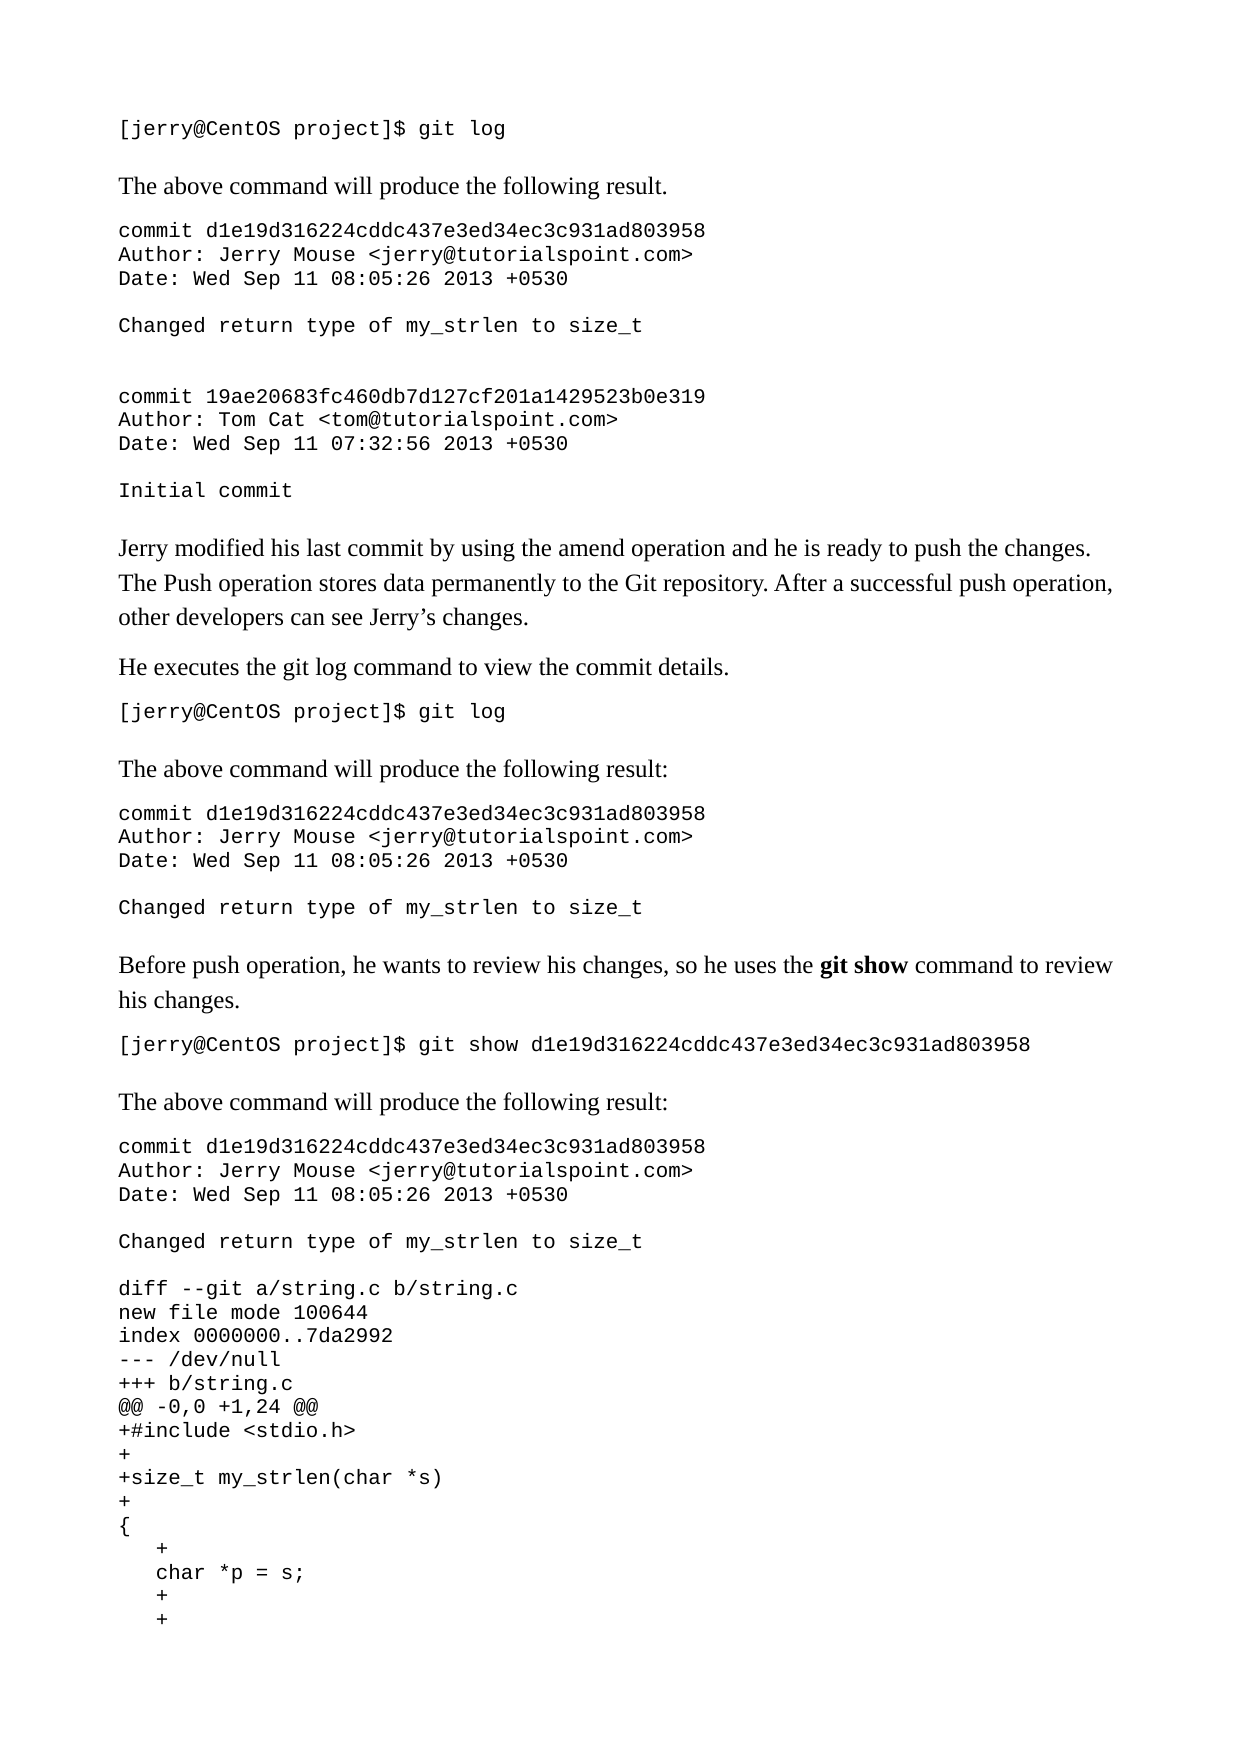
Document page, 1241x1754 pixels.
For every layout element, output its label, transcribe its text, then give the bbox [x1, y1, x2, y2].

text Date: Wed Sep 11 08:05:26 2013 +0530 [118, 850, 1122, 874]
text + [118, 1491, 1122, 1514]
text Changed return type of my_strlen to size_t [118, 897, 1122, 921]
text +size_t my_strlen(char *s) [118, 1467, 1122, 1491]
text The above command will produce the following result: [118, 1087, 1122, 1116]
text Author: Jerry Mouse <jerry@tutorialspoint.com> [118, 244, 1122, 268]
text Before push operation, he wants to review his changes, so he uses the git show command to review his changes. [118, 951, 1122, 1014]
text Date: Wed Sep 11 07:32:56 2013 +0530 [118, 433, 1122, 457]
text --- /dev/null [118, 1349, 1122, 1373]
text + [118, 1609, 1122, 1633]
text commit 19ae20683fc460db7d127cf201a1429523b0e319 [118, 386, 1122, 409]
text Changed return type of my_strlen to size_t [118, 315, 1122, 338]
text commit d1e19d316224cddc437e3ed34ec3c931ad803958 [118, 1136, 1122, 1160]
text Jerry modified his last commit by using the amend operation and he is ready to push the changes. The Push operation stores data permanently to the Git repository. After a successful push operation, other developers can see Jerry’s changes. [118, 533, 1122, 631]
text + [118, 1538, 1122, 1562]
text The above command will produce the following result. [118, 171, 1122, 200]
text + [118, 1444, 1122, 1467]
text commit d1e19d316224cddc437e3ed34ec3c931ad803958 [118, 220, 1122, 244]
text Changed return type of my_strlen to size_t [118, 1231, 1122, 1254]
text [jerry@CentOS project]$ git log [118, 701, 1122, 724]
text He executes the git log command to view the commit details. [118, 652, 1122, 680]
text [jerry@CentOS project]$ git log [118, 118, 1122, 142]
text Initial commit [118, 480, 1122, 504]
text @@ -0,0 +1,24 @@ [118, 1396, 1122, 1420]
text diff --git a/string.c b/string.c [118, 1278, 1122, 1302]
text [jerry@CentOS project]$ git show d1e19d316224cddc437e3ed34ec3c931ad803958 [118, 1034, 1122, 1058]
text Author: Jerry Mouse <jerry@tutorialspoint.com> [118, 826, 1122, 850]
text Author: Tom Cat <tom@tutorialspoint.com> [118, 409, 1122, 433]
text char *p = s; [118, 1562, 1122, 1586]
text Date: Wed Sep 11 08:05:26 2013 +0530 [118, 1183, 1122, 1207]
text The above command will produce the following result: [118, 754, 1122, 782]
text commit d1e19d316224cddc437e3ed34ec3c931ad803958 [118, 803, 1122, 826]
text index 0000000..7da2992 [118, 1325, 1122, 1349]
text Date: Wed Sep 11 08:05:26 2013 +0530 [118, 268, 1122, 291]
text + [118, 1586, 1122, 1609]
text +#include <stdio.h> [118, 1420, 1122, 1444]
text { [118, 1514, 1122, 1538]
text +++ b/string.c [118, 1373, 1122, 1396]
text Author: Jerry Mouse <jerry@tutorialspoint.com> [118, 1160, 1122, 1183]
text new file mode 100644 [118, 1302, 1122, 1325]
